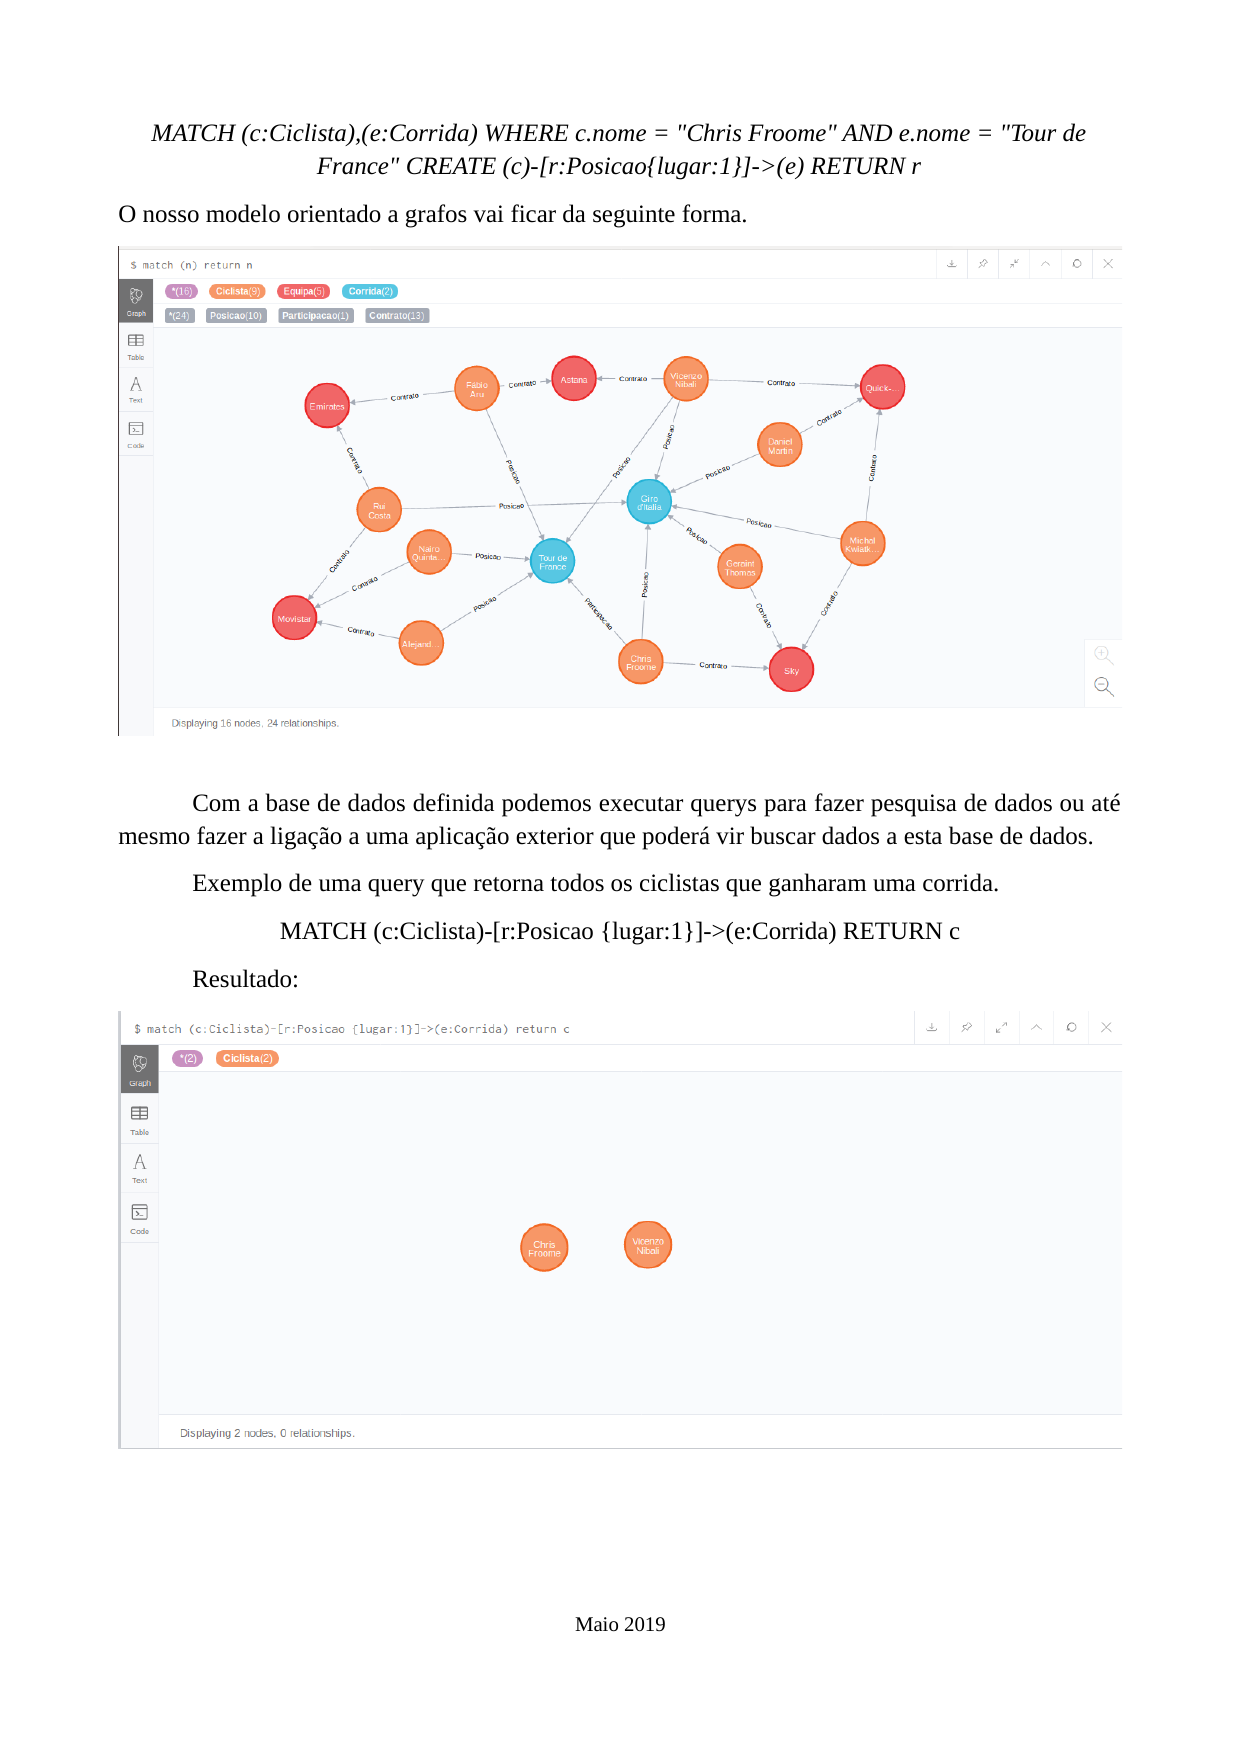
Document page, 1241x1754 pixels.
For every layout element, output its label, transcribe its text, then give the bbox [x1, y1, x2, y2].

text MATCH (c:Ciclista)-[r:Posicao {lugar:1}]->(e:Corrida) RETURN c [118, 916, 1122, 945]
picture [118, 1011, 1123, 1449]
text Resultado: [118, 964, 1122, 992]
picture [118, 246, 1123, 736]
text Exemplo de uma query que retorna todos os ciclistas que ganharam uma corrida. [118, 868, 1122, 897]
text O nosso modelo orientado a grafos vai ficar da seguinte forma. [118, 199, 1122, 227]
text MATCH (c:Ciclista),(e:Corrida) WHERE c.nome = "Chris Froome" AND e.nome = "Tour de France" CREATE (c)-[r:Posicao{lugar:1}]->(e) RETURN r [118, 118, 1122, 180]
text Com a base de dados definida podemos executar querys para fazer pesquisa de dados ou até mesmo fazer a ligação a uma aplicação exterior que poderá vir buscar dados a esta base de dados. [118, 788, 1122, 850]
